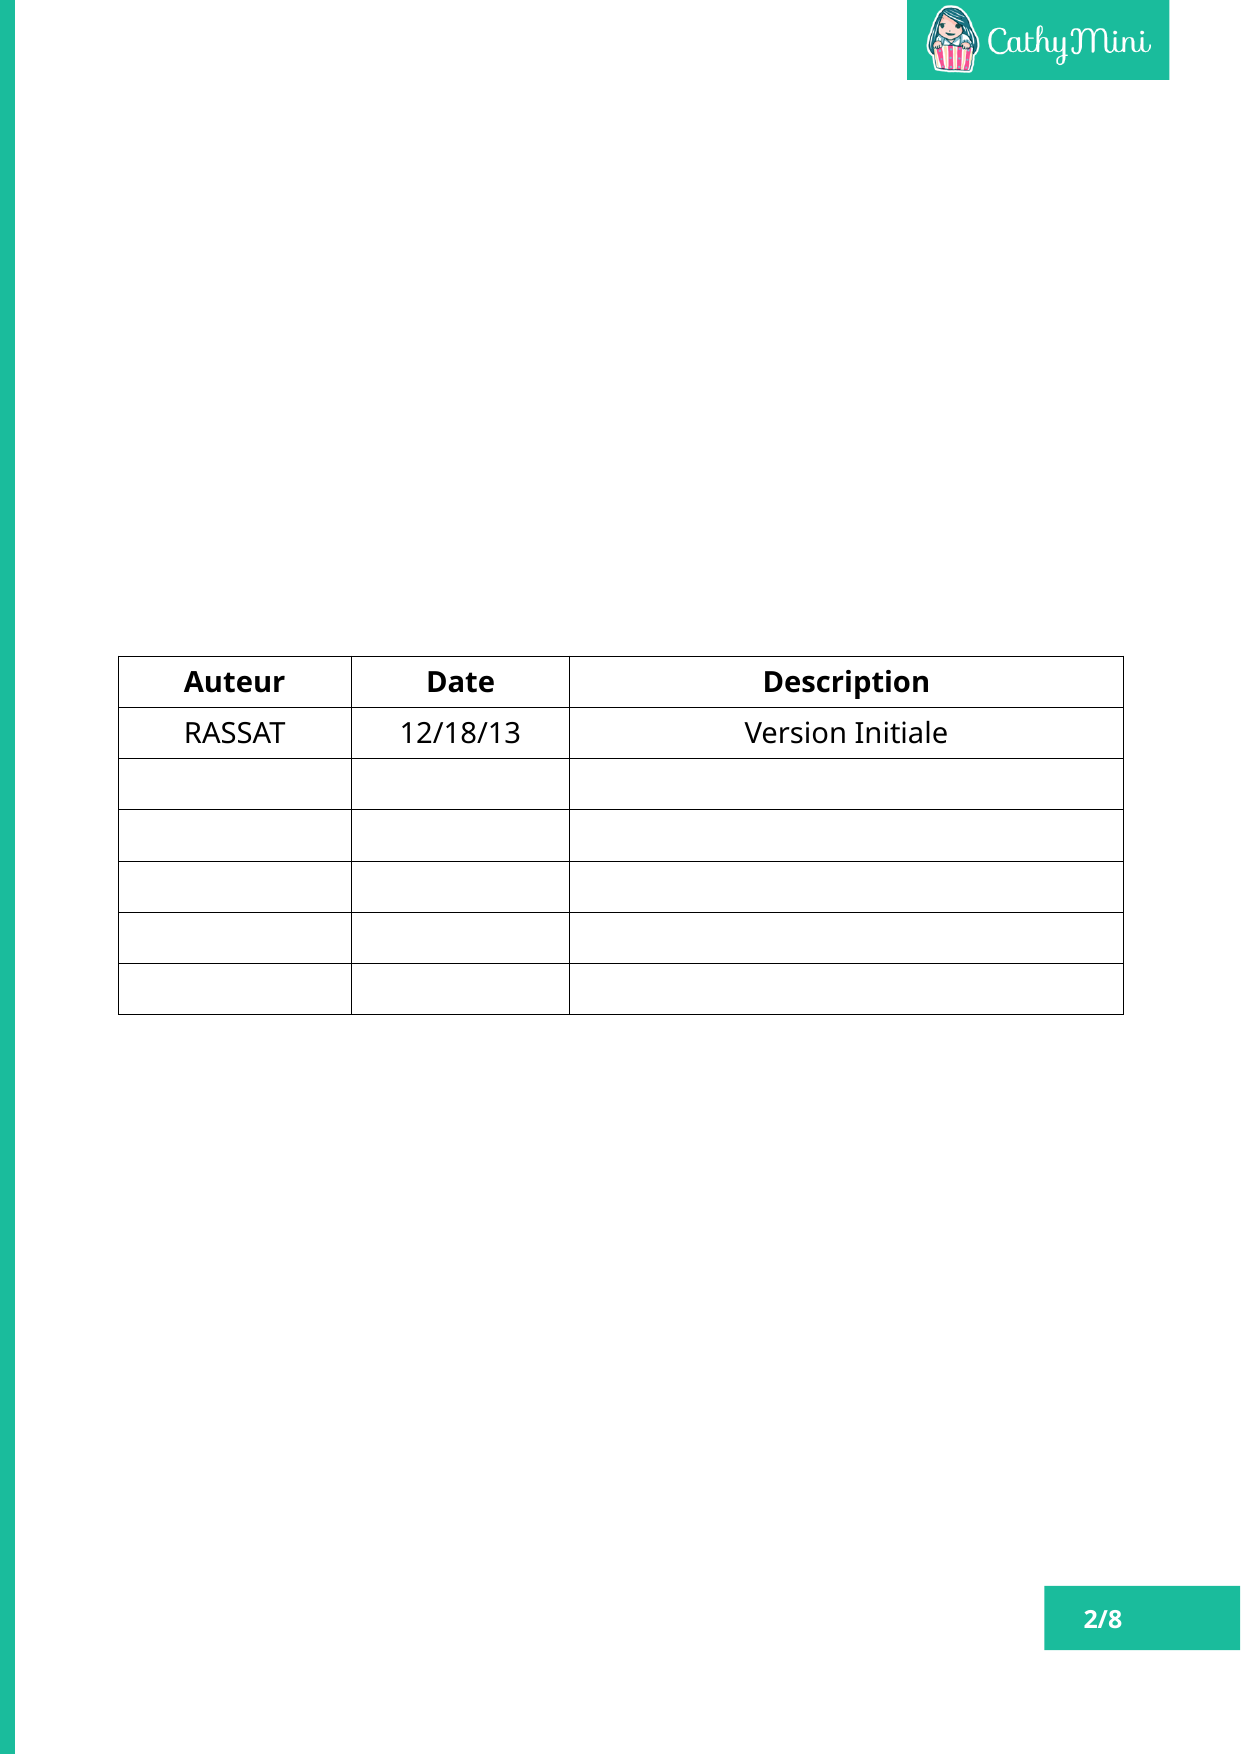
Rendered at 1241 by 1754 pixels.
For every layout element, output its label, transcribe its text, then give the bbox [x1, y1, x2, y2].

table_cell [352, 759, 569, 809]
table_cell [119, 810, 351, 861]
table_cell [570, 913, 1123, 963]
table_cell Version Initiale [570, 708, 1123, 758]
table_cell [119, 964, 351, 1014]
table_cell [352, 862, 569, 912]
table_cell [570, 759, 1123, 809]
table_cell [570, 810, 1123, 861]
table_cell [352, 913, 569, 963]
table_cell [119, 913, 351, 963]
table_cell [119, 862, 351, 912]
table_header Auteur [119, 657, 351, 707]
table_cell 18/12/13 [352, 708, 569, 758]
table_cell [119, 759, 351, 809]
table_header Description [570, 657, 1123, 707]
table_cell [570, 964, 1123, 1014]
table_cell [352, 810, 569, 861]
table_cell [570, 862, 1123, 912]
table_cell RASSAT [119, 708, 351, 758]
table_header Date [352, 657, 569, 707]
table_cell [352, 964, 569, 1014]
